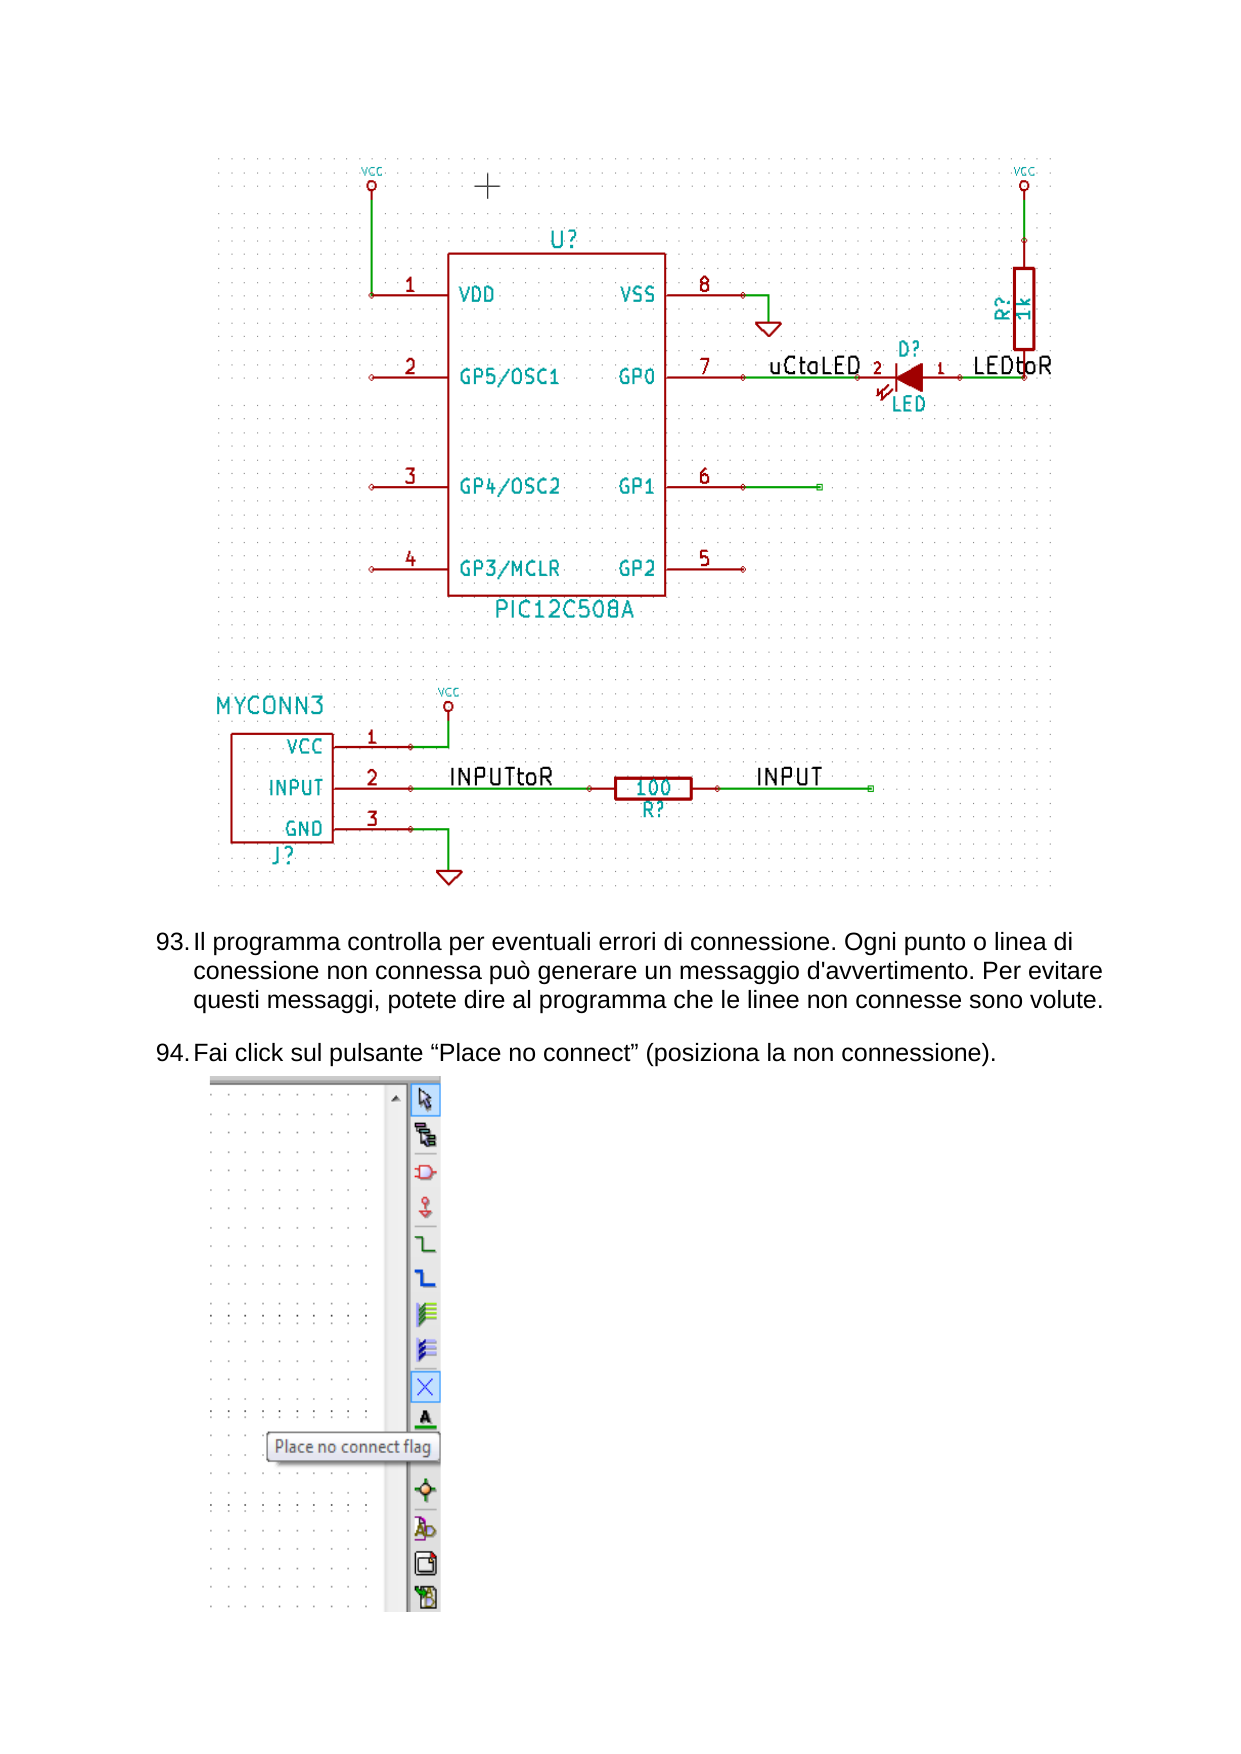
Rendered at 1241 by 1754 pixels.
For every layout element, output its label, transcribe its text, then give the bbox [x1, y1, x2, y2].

picture [209, 1076, 441, 1612]
list [156, 118, 1122, 902]
picture [209, 156, 1059, 894]
list Fai click sul pulsante “Place no connect” (posiziona la non connessione). [156, 1038, 1122, 1620]
list Il programma controlla per eventuali errori di connessione. Ogni punto o linea di conessione non connessa può generare un messaggio d'avvertimento. Per evitare questi messaggi, potete dire al programma che le linee non connesse sono volute. [156, 927, 1122, 1013]
